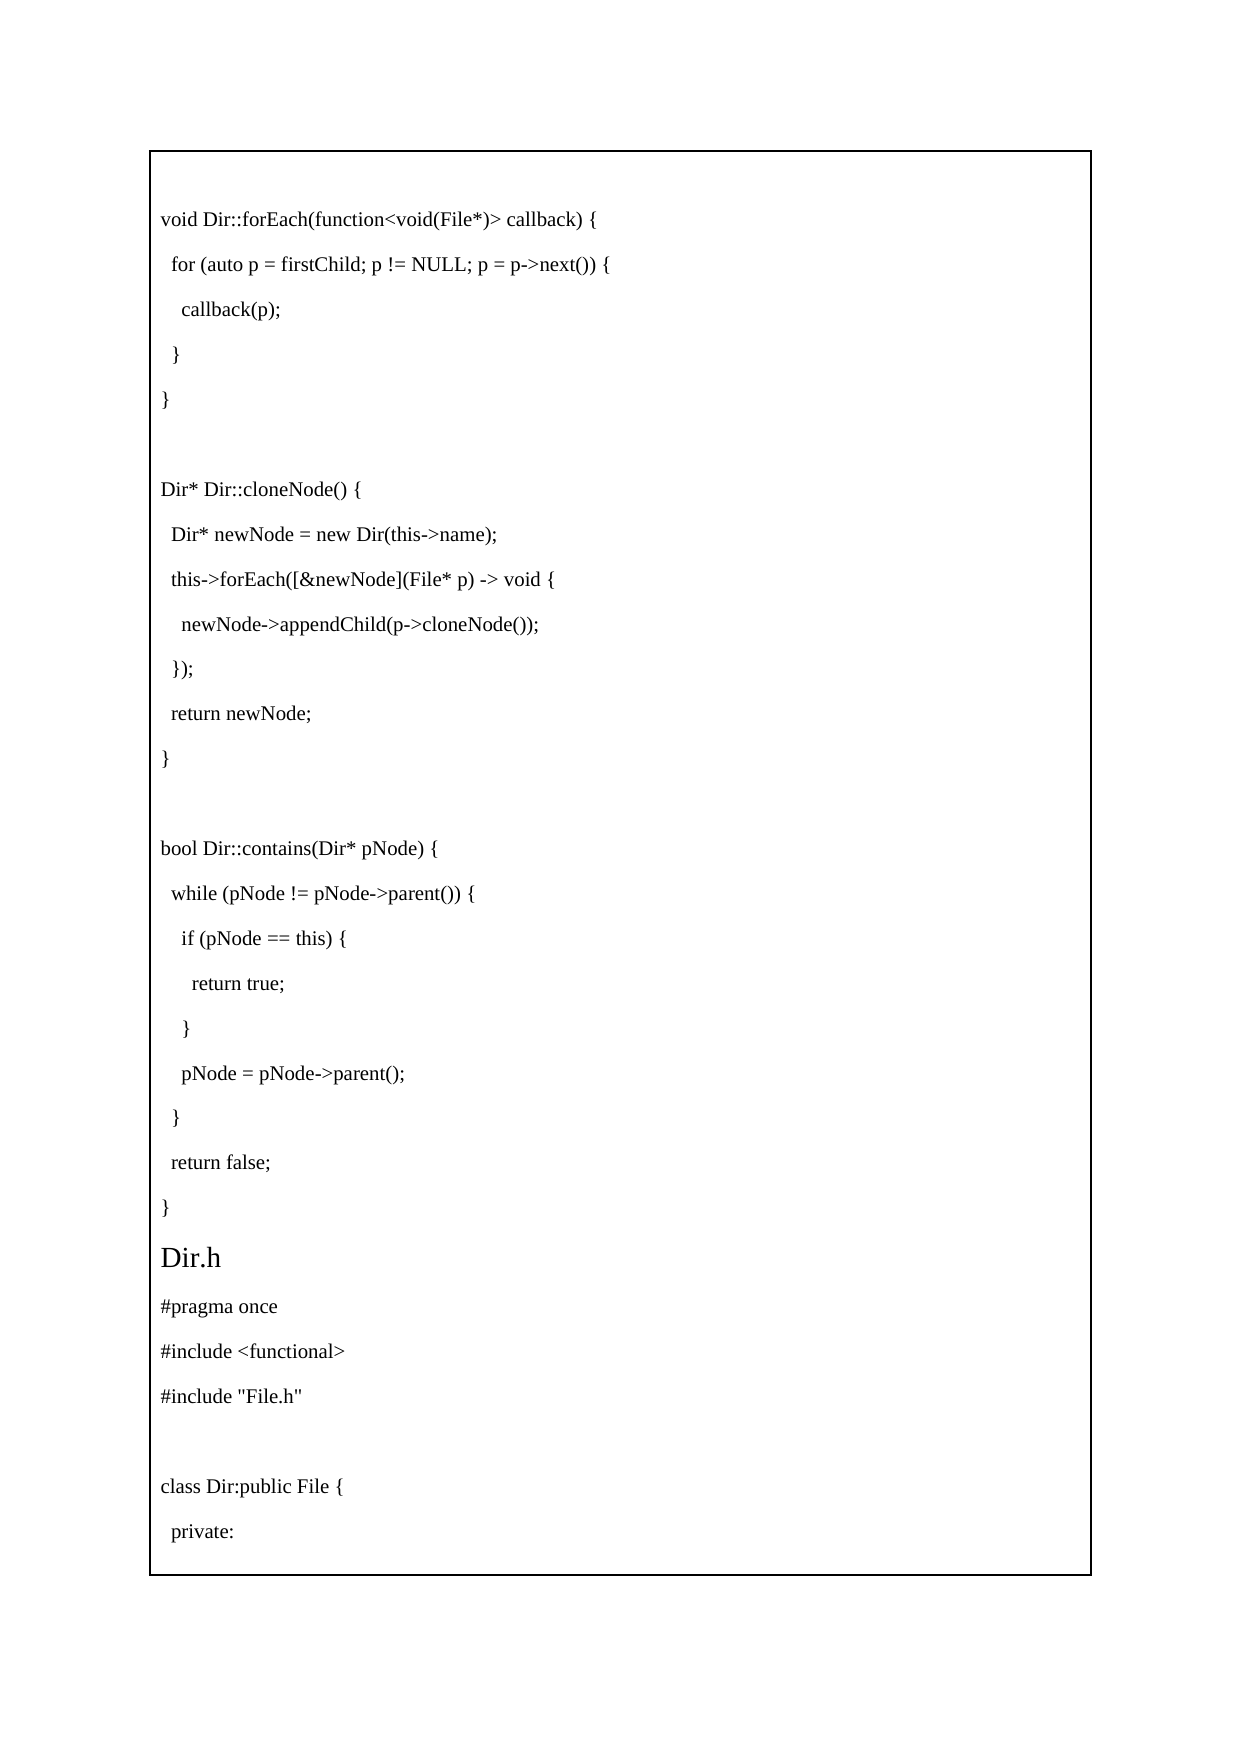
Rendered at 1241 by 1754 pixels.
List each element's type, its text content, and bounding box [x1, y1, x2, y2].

table_header void Dir::forEach(function<void(File*)> callback) { for (auto p = firstChild; p != NULL; p = p->next()) { callback(p); } } Dir* Dir::cloneNode() { Dir* newNode = new Dir(this->name); this->forEach([&newNode](File* p) -> void { newNode->appendChild(p->cloneNode()); }); return newNode; } bool Dir::contains(Dir* pNode) { while (pNode != pNode->parent()) { if (pNode == this) { return true; } pNode = pNode->parent(); } return false; } Dir.h #pragma once #include <functional> #include "File.h" class Dir:public File { private: [151, 152, 1090, 1574]
